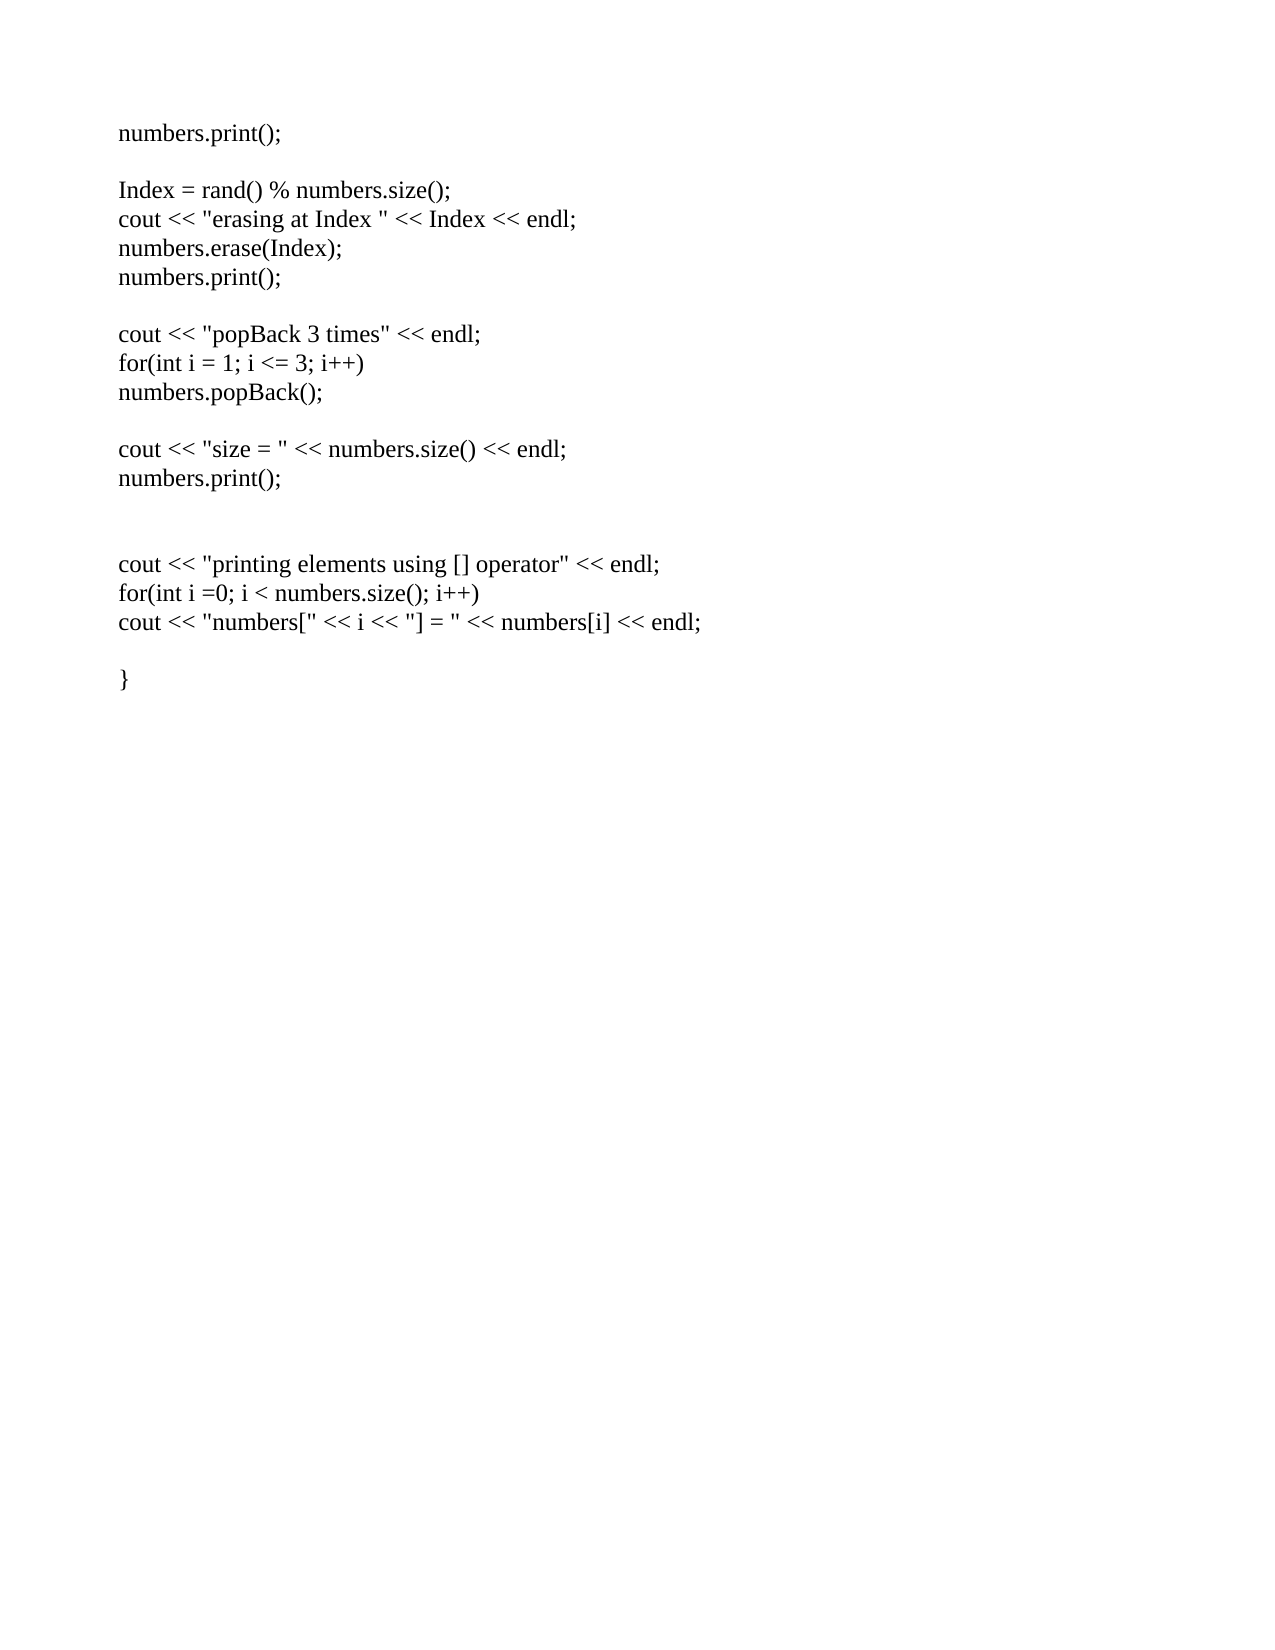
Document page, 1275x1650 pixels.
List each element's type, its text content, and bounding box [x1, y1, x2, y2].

text } [118, 664, 1157, 693]
text cout << "printing elements using [] operator" << endl; [118, 549, 1157, 578]
text numbers.print(); [118, 118, 1157, 147]
text cout << "size = " << numbers.size() << endl; [118, 434, 1157, 463]
text Index = rand() % numbers.size(); [118, 176, 1157, 204]
text cout << "erasing at Index " << Index << endl; [118, 204, 1157, 233]
text numbers.popBack(); [118, 377, 1157, 406]
text numbers.print(); [118, 262, 1157, 291]
text numbers.erase(Index); [118, 233, 1157, 262]
text for(int i =0; i < numbers.size(); i++) [118, 578, 1157, 607]
text cout << "numbers[" << i << "] = " << numbers[i] << endl; [118, 607, 1157, 636]
text cout << "popBack 3 times" << endl; [118, 319, 1157, 348]
text numbers.print(); [118, 463, 1157, 492]
text for(int i = 1; i <= 3; i++) [118, 348, 1157, 377]
